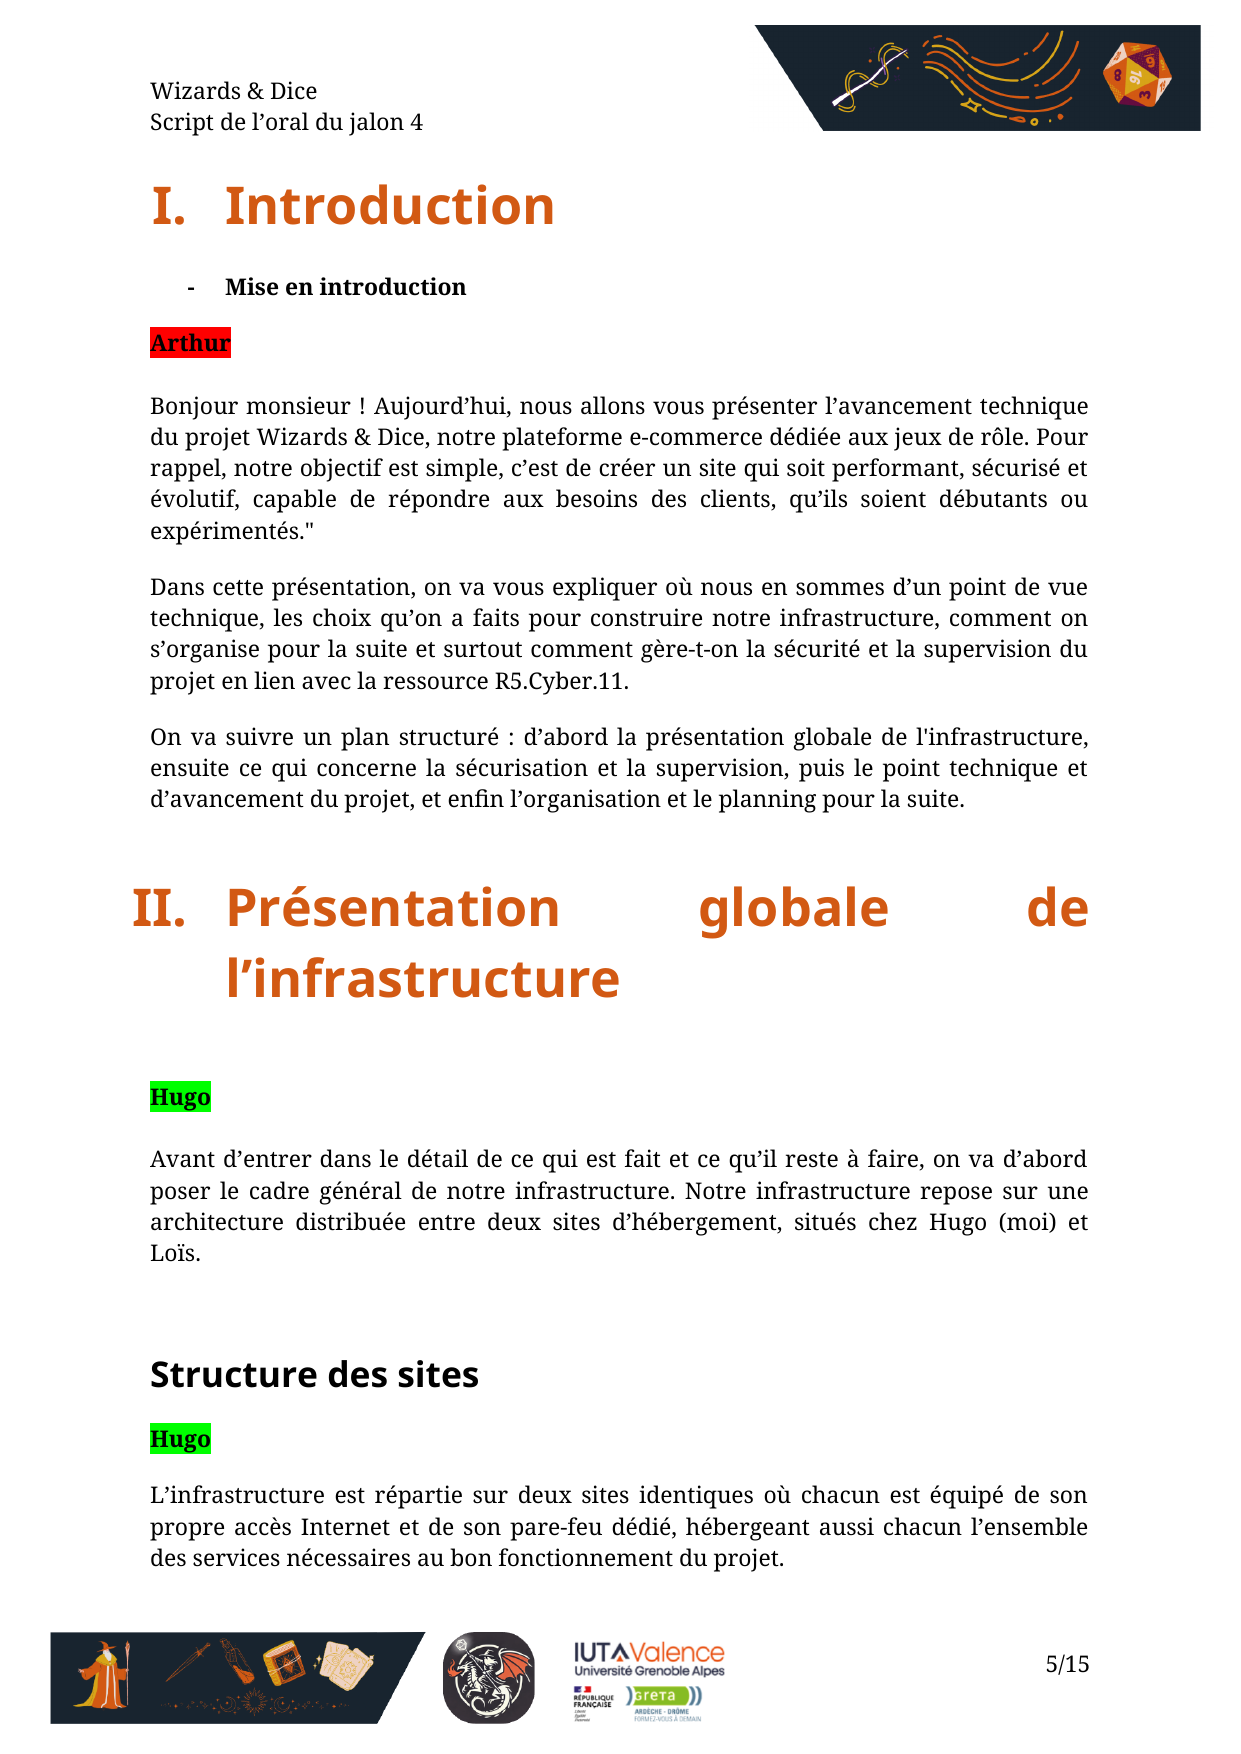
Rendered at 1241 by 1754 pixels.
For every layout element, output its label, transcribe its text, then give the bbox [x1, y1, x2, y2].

picture [748, 25, 1214, 132]
text Hugo [150, 1081, 1090, 1112]
text L’infrastructure est répartie sur deux sites identiques où chacun est équipé de son propre accès Internet et de son pare-feu dédié, hébergeant aussi chacun l’ensemble des services nécessaires au bon fonctionnement du projet. [150, 1479, 1090, 1573]
text Hugo [150, 1423, 1090, 1454]
text Avant d’entrer dans le détail de ce qui est fait et ce qu’il reste à faire, on va d’abord poser le cadre général de notre infrastructure. Notre infrastructure repose sur une architecture distribuée entre deux sites d’hébergement, situés chez Hugo (moi) et Loïs. [150, 1143, 1090, 1268]
subtitle Présentation globale de l’infrastructure [187, 871, 1090, 1013]
picture [42, 1628, 749, 1733]
list Mise en introduction [187, 271, 1090, 302]
subtitle Introduction [187, 169, 1090, 240]
subtitle Structure des sites [150, 1350, 1090, 1398]
text Dans cette présentation, on va vous expliquer où nous en sommes d’un point de vue technique, les choix qu’on a faits pour construire notre infrastructure, comment on s’organise pour la suite et surtout comment gère-t-on la sécurité et la supervision du projet en lien avec la ressource R5.Cyber.11. [150, 571, 1090, 696]
text Arthur Bonjour monsieur ! Aujourd’hui, nous allons vous présenter l’avancement technique du projet Wizards & Dice, notre plateforme e-commerce dédiée aux jeux de rôle. Pour rappel, notre objectif est simple, c’est de créer un site qui soit performant, sécurisé et évolutif, capable de répondre aux besoins des clients, qu’ils soient débutants ou expérimentés." [150, 327, 1090, 546]
text On va suivre un plan structuré : d’abord la présentation globale de l'infrastructure, ensuite ce qui concerne la sécurisation et la supervision, puis le point technique et d’avancement du projet, et enfin l’organisation et le planning pour la suite. [150, 721, 1090, 815]
